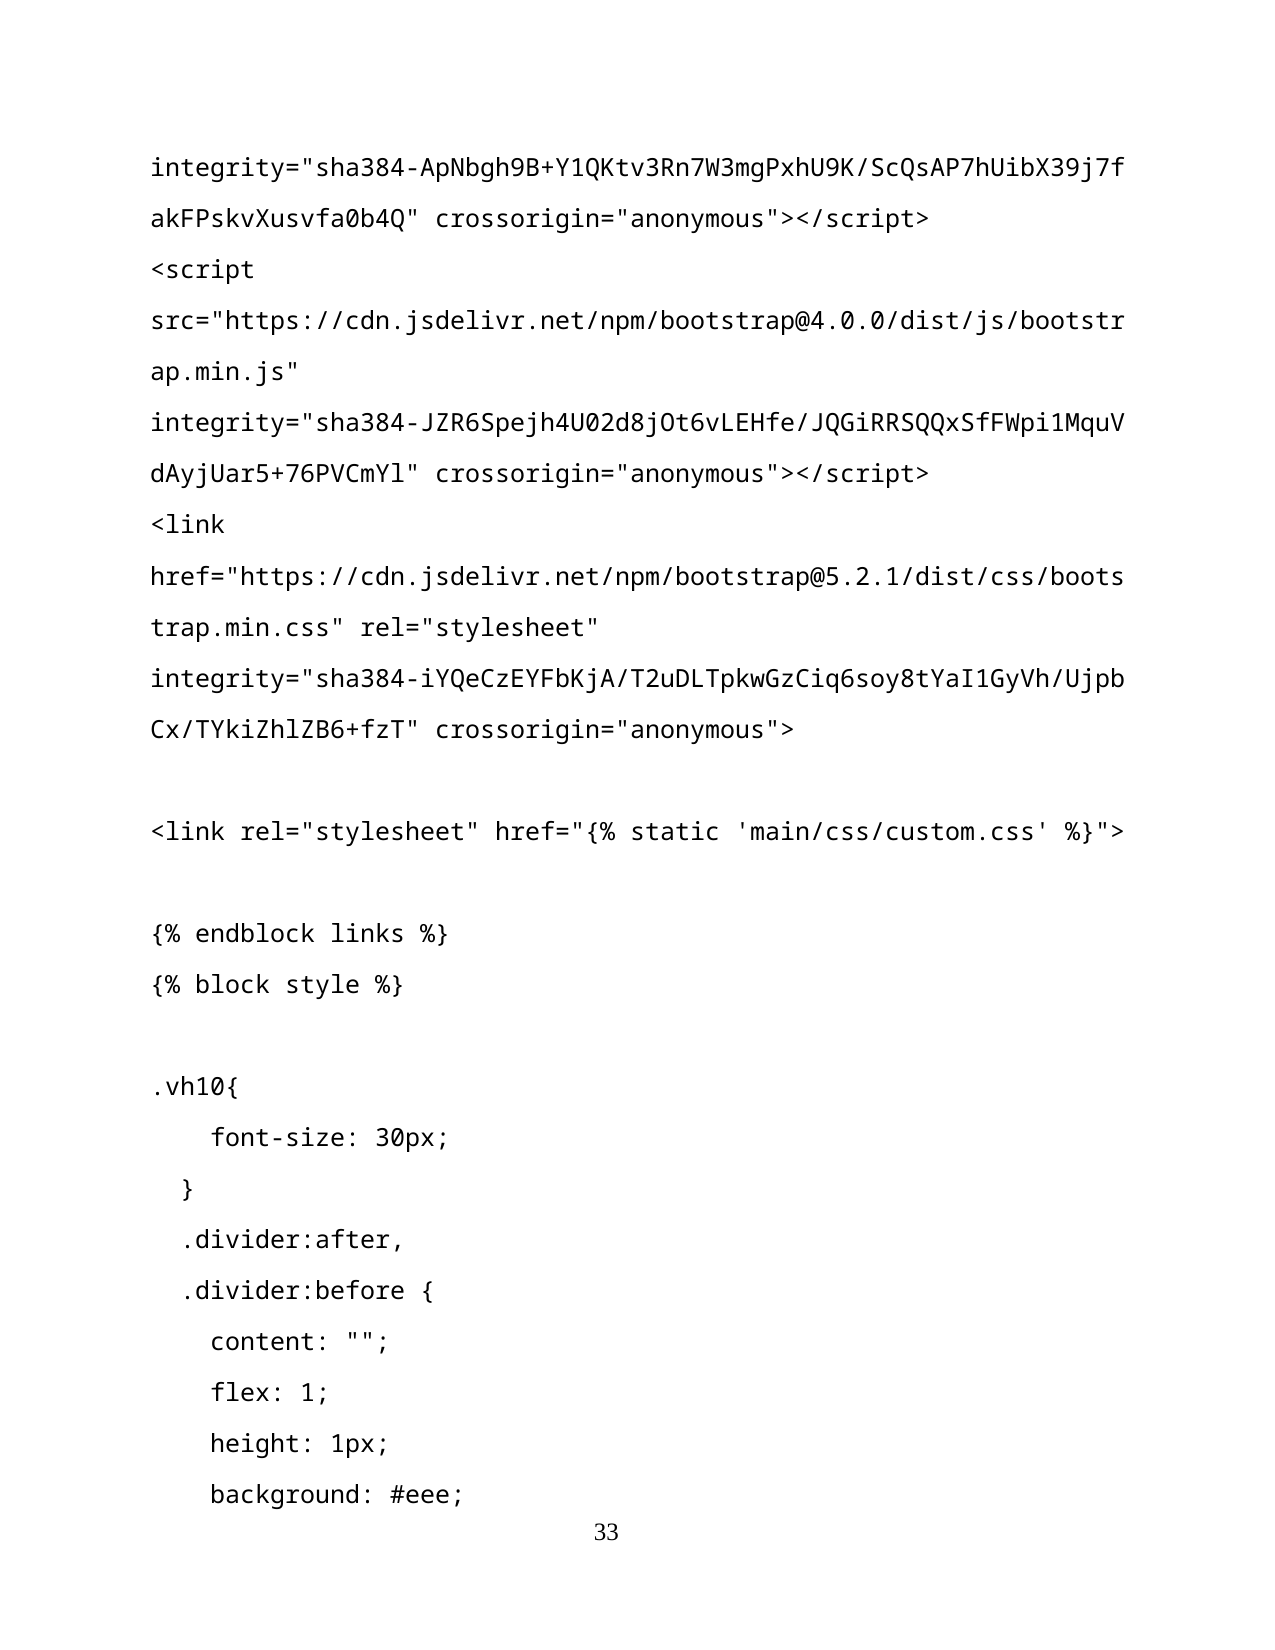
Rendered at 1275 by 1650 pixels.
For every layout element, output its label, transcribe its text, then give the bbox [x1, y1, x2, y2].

text <script src="https://cdn.jsdelivr.net/npm/bootstrap@4.0.0/dist/js/bootstrap.min.js" integrity="sha384-JZR6Spejh4U02d8jOt6vLEHfe/JQGiRRSQQxSfFWpi1MquVdAyjUar5+76PVCmYl" crossorigin="anonymous"></script> [150, 252, 1125, 490]
text } [150, 1171, 1125, 1205]
text .divider:after, [150, 1222, 1125, 1256]
text .divider:before { [150, 1273, 1125, 1307]
text {% endblock links %} [150, 916, 1125, 949]
text <link rel="stylesheet" href="{% static 'main/css/custom.css' %}"> [150, 813, 1125, 847]
text <link href="https://cdn.jsdelivr.net/npm/bootstrap@5.2.1/dist/css/bootstrap.min.css" rel="stylesheet" integrity="sha384-iYQeCzEYFbKjA/T2uDLTpkwGzCiq6soy8tYaI1GyVh/UjpbCx/TYkiZhlZB6+fzT" crossorigin="anonymous"> [150, 507, 1125, 745]
text font-size: 30px; [150, 1120, 1125, 1154]
text integrity="sha384-ApNbgh9B+Y1QKtv3Rn7W3mgPxhU9K/ScQsAP7hUibX39j7fakFPskvXusvfa0b4Q" crossorigin="anonymous"></script> [150, 150, 1125, 235]
text .vh10{ [150, 1069, 1125, 1103]
text background: #eee; [150, 1477, 1125, 1511]
text flex: 1; [150, 1375, 1125, 1409]
text height: 1px; [150, 1426, 1125, 1460]
text content: ""; [150, 1324, 1125, 1358]
text {% block style %} [150, 967, 1125, 1001]
